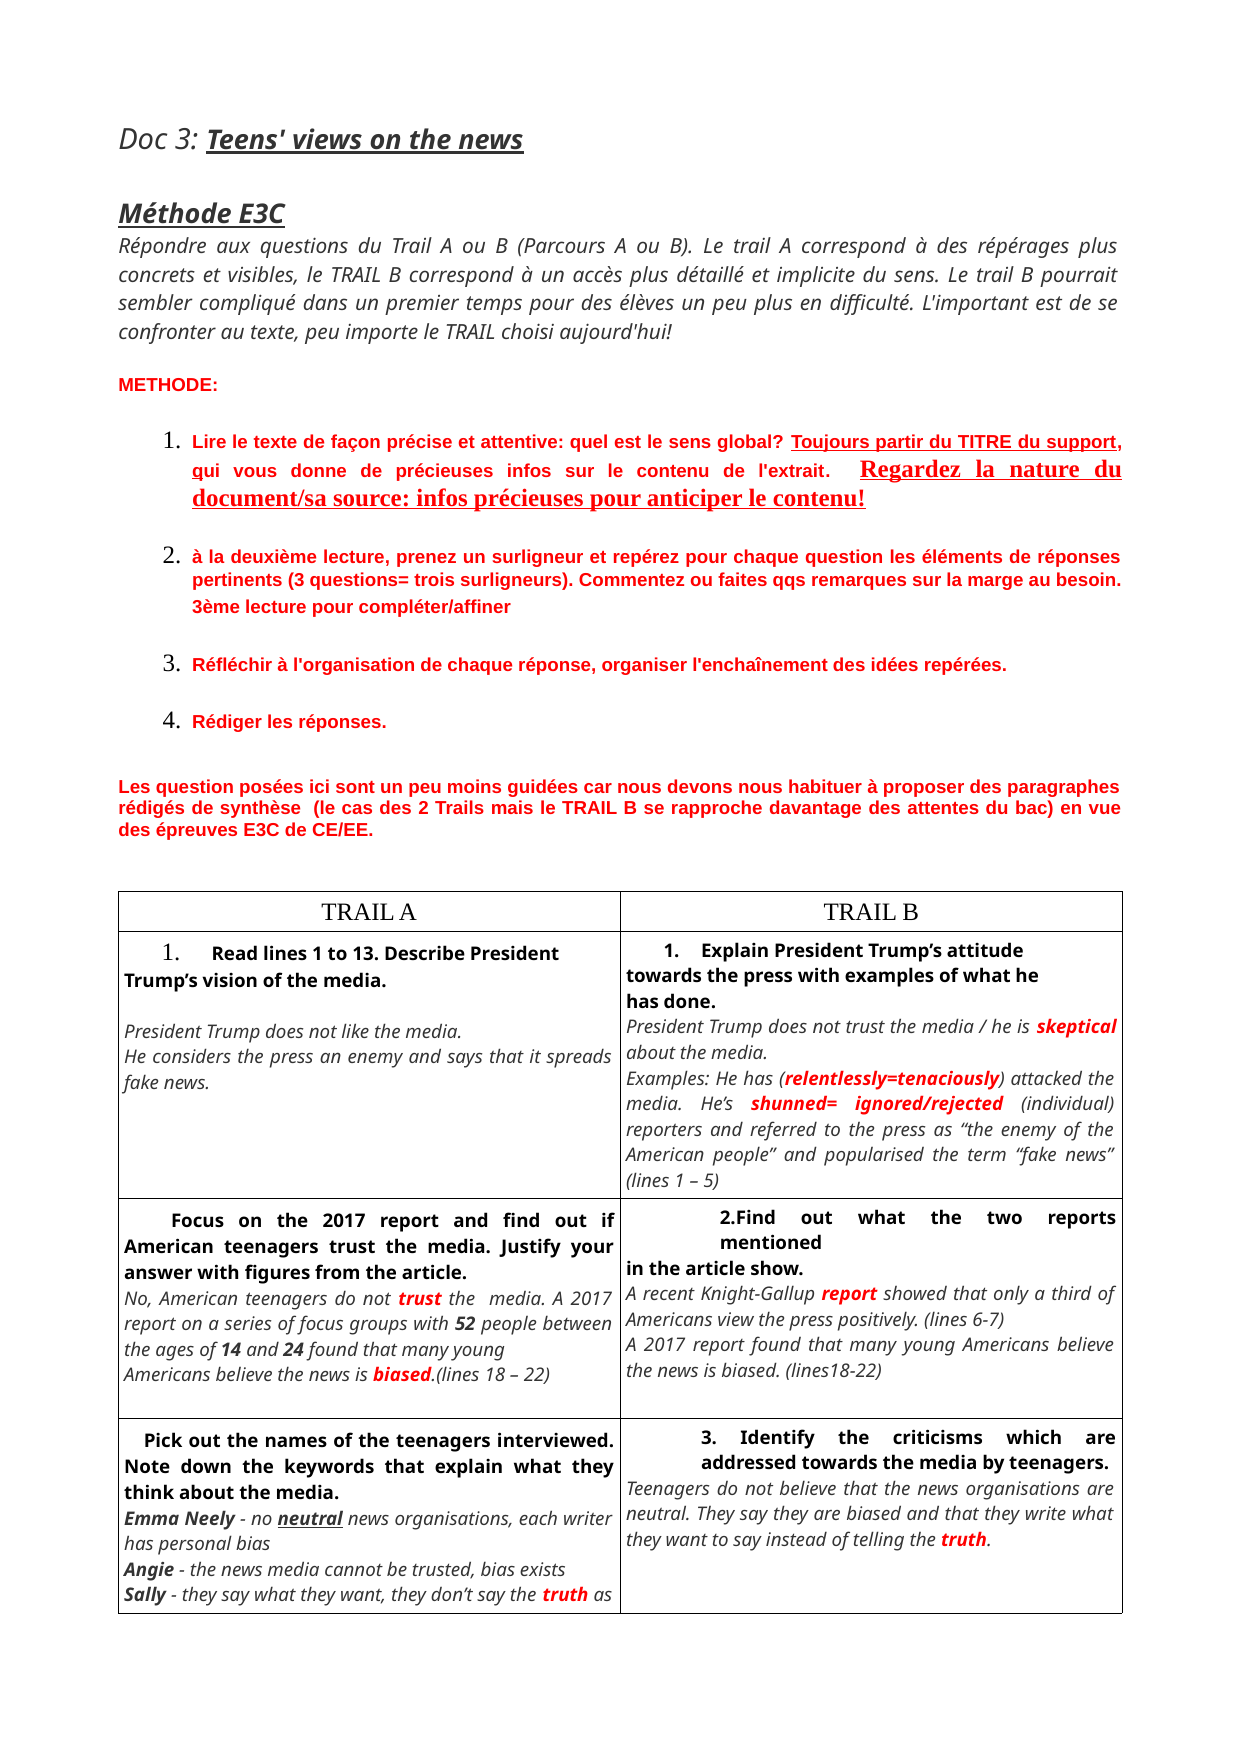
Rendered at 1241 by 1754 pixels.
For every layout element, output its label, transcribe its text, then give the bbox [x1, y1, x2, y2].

table_header TRAIL A [119, 892, 620, 931]
text Les question posées ici sont un peu moins guidées car nous devons nous habituer à proposer des paragraphes rédigés de synthèse (le cas des 2 Trails mais le TRAIL B se rapproche davantage des attentes du bac) en vue des épreuves E3C de CE/EE. [118, 775, 1122, 840]
table_cell Explain President Trump’s attitude towards the press with examples of what he has done. President Trump does not trust the media / he is skeptical about the media. Examples: He has (relentlessly=tenaciously) attacked the media. He’s shunned= ignored/rejected (individual) reporters and referred to the press as “the enemy of the American people” and popularised the term “fake news” (lines 1 – 5) [621, 932, 1122, 1198]
text Doc 3: Teens' views on the news [118, 118, 1122, 158]
text METHODE: [118, 374, 1122, 396]
table_cell 1Read lines 1 to 13. Describe President Trump’s vision of the media. President Trump does not like the media. He considers the press an enemy and says that it spreads fake news. [119, 932, 620, 1198]
list Réfléchir à l'organisation de chaque réponse, organiser l'enchaînement des idées repérées. [162, 648, 1122, 677]
list à la deuxième lecture, prenez un surligneur et repérez pour chaque question les éléments de réponses pertinents (3 questions= trois surligneurs). Commentez ou faites qqs remarques sur la marge au besoin. 3ème lecture pour compléter/affiner [162, 540, 1122, 619]
text Méthode E3C [118, 195, 1122, 232]
text Répondre aux questions du Trail A ou B (Parcours A ou B). Le trail A correspond à des répérages plus concrets et visibles, le TRAIL B correspond à un accès plus détaillé et implicite du sens. Le trail B pourrait sembler compliqué dans un premier temps pour des élèves un peu plus en difficulté. L'important est de se confronter au texte, peu importe le TRAIL choisi aujourd'hui! [118, 232, 1122, 345]
list Lire le texte de façon précise et attentive: quel est le sens global? Toujours partir du TITRE du support, qui vous donne de précieuses infos sur le contenu de l'extrait. Regardez la nature du document/sa source: infos précieuses pour anticiper le contenu! [162, 425, 1122, 511]
table_cell 3. Identify the criticisms which are addressed towards the media by teenagers. Teenagers do not believe that the news organisations are neutral. They say they are biased and that they write what they want to say instead of telling the truth. [621, 1419, 1122, 1613]
table_cell 2é. Focus on the 2017 report and find out if American teenagers trust the media. Justify your answer with figures from the article. No, American teenagers do not trust the media. A 2017 report on a series of focus groups with 52 people between the ages of 14 and 24 found that many young Americans believe the news is biased.(lines 18 – 22) [119, 1199, 620, 1418]
table_header TRAIL B [621, 892, 1122, 931]
table_cell 2.Find out what the two reports mentioned in the article show. A recent Knight-Gallup report showed that only a third of Americans view the press positively. (lines 6-7) A 2017 report found that many young Americans believe the news is biased. (lines18-22) [621, 1199, 1122, 1418]
list Rédiger les réponses. [162, 705, 1122, 734]
table_cell 3 Pick out the names of the teenagers interviewed. Note down the keywords that explain what they think about the media. Emma Neely - no neutral news organisations, each writer has personal bias Angie - the news media cannot be trusted, bias exists Sally - they say what they want, they don’t say the truth as [119, 1419, 620, 1613]
